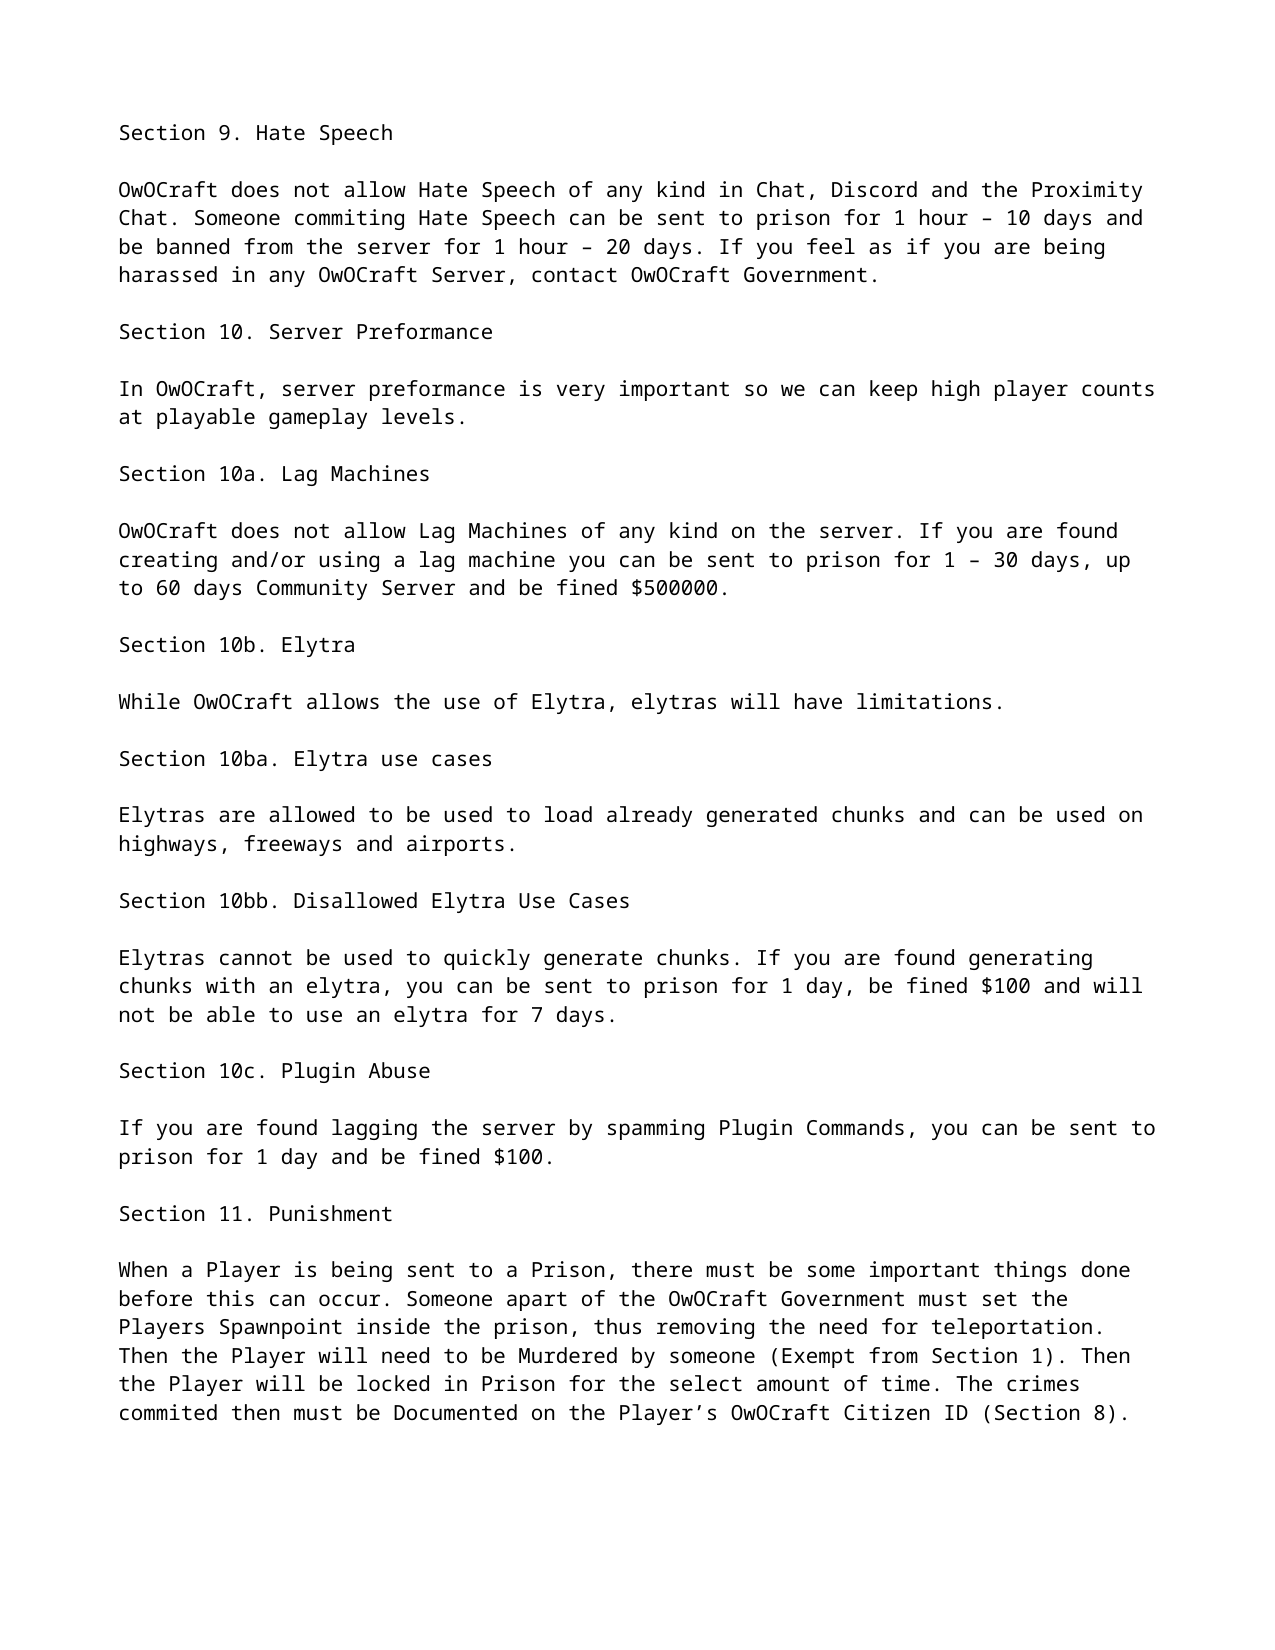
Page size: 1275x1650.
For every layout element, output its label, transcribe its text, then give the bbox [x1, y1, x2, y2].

text Section 10b. Elytra [118, 630, 1157, 658]
text In OwOCraft, server preformance is very important so we can keep high player counts at playable gameplay levels. [118, 374, 1157, 431]
text Section 10c. Plugin Abuse [118, 1057, 1157, 1085]
text Elytras cannot be used to quickly generate chunks. If you are found generating chunks with an elytra, you can be sent to prison for 1 day, be fined $100 and will not be able to use an elytra for 7 days. [118, 943, 1157, 1028]
text Section 10a. Lag Machines [118, 459, 1157, 488]
text While OwOCraft allows the use of Elytra, elytras will have limitations. [118, 687, 1157, 715]
text Section 10. Server Preformance [118, 317, 1157, 346]
text OwOCraft does not allow Hate Speech of any kind in Chat, Discord and the Proximity Chat. Someone commiting Hate Speech can be sent to prison for 1 hour – 10 days and be banned from the server for 1 hour – 20 days. If you feel as if you are being harassed in any OwOCraft Server, contact OwOCraft Government. [118, 175, 1157, 289]
text Section 11. Punishment [118, 1199, 1157, 1227]
text If you are found lagging the server by spamming Plugin Commands, you can be sent to prison for 1 day and be fined $100. [118, 1113, 1157, 1170]
text When a Player is being sent to a Prison, there must be some important things done before this can occur. Someone apart of the OwOCraft Government must set the Players Spawnpoint inside the prison, thus removing the need for teleportation. Then the Player will need to be Murdered by someone (Exempt from Section 1). Then the Player will be locked in Prison for the select amount of time. The crimes commited then must be Documented on the Player’s OwOCraft Citizen ID (Section 8). [118, 1256, 1157, 1426]
text Elytras are allowed to be used to load already generated chunks and can be used on highways, freeways and airports. [118, 801, 1157, 857]
text Section 10bb. Disallowed Elytra Use Cases [118, 886, 1157, 914]
text OwOCraft does not allow Lag Machines of any kind on the server. If you are found creating and/or using a lag machine you can be sent to prison for 1 – 30 days, up to 60 days Community Server and be fined $500000. [118, 516, 1157, 602]
text Section 10ba. Elytra use cases [118, 744, 1157, 772]
text Section 9. Hate Speech [118, 118, 1157, 147]
